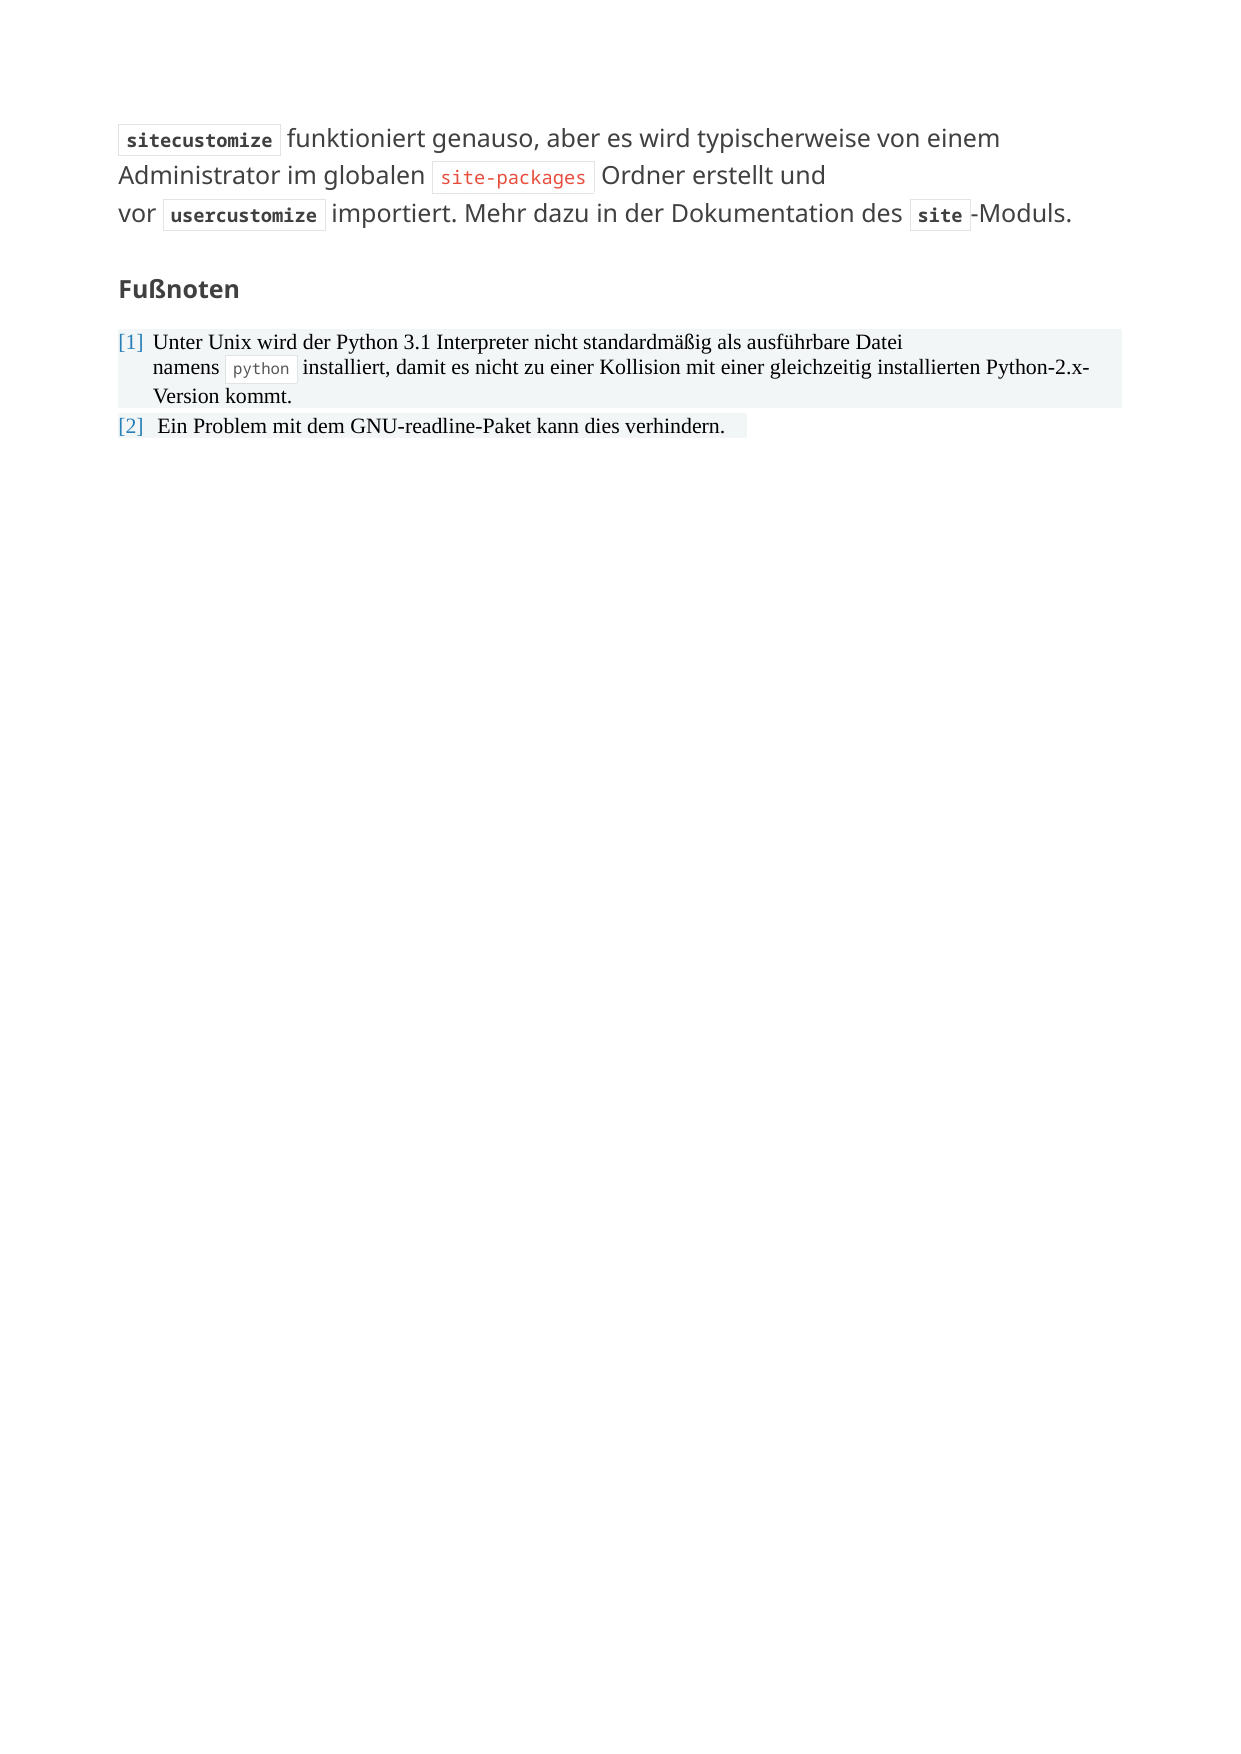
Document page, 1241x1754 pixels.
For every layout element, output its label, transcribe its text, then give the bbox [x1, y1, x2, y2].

text Fußnoten [118, 268, 1122, 306]
table_header [2] [118, 413, 157, 438]
table_header Unter Unix wird der Python 3.1 Interpreter nicht standardmäßig als ausführbare Datei namens python installiert, damit es nicht zu einer Kollision mit einer gleichzeitig installierten Python-2.x-Version kommt. [153, 329, 1122, 408]
table_header Ein Problem mit dem GNU-readline-Paket kann dies verhindern. [157, 413, 747, 438]
text sitecustomize funktioniert genauso, aber es wird typischerweise von einem Administrator im globalen site-packages Ordner erstellt und vor usercustomize importiert. Mehr dazu in der Dokumentation des site-Moduls. [118, 118, 1122, 231]
table_header [1] [118, 329, 153, 408]
